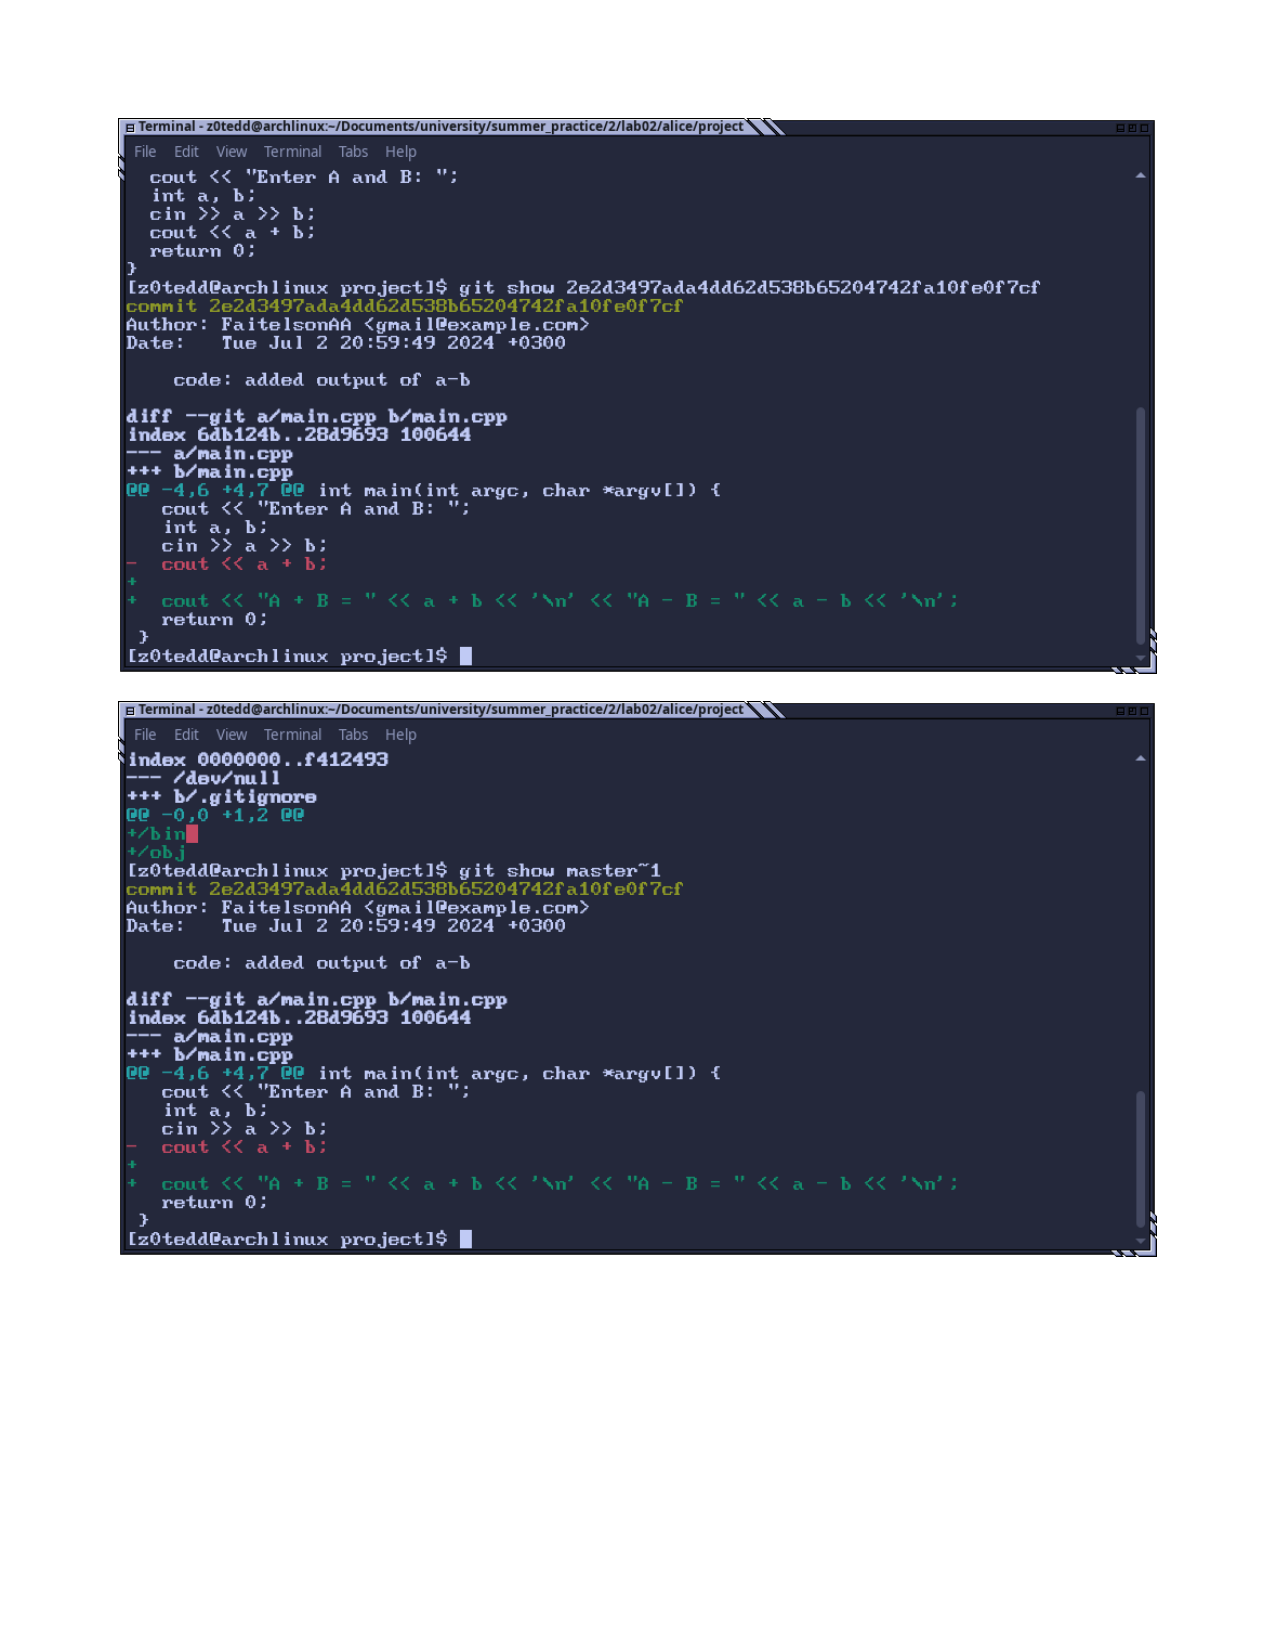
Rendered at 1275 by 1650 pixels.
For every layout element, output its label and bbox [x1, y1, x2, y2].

picture [118, 118, 1157, 674]
picture [118, 701, 1157, 1257]
